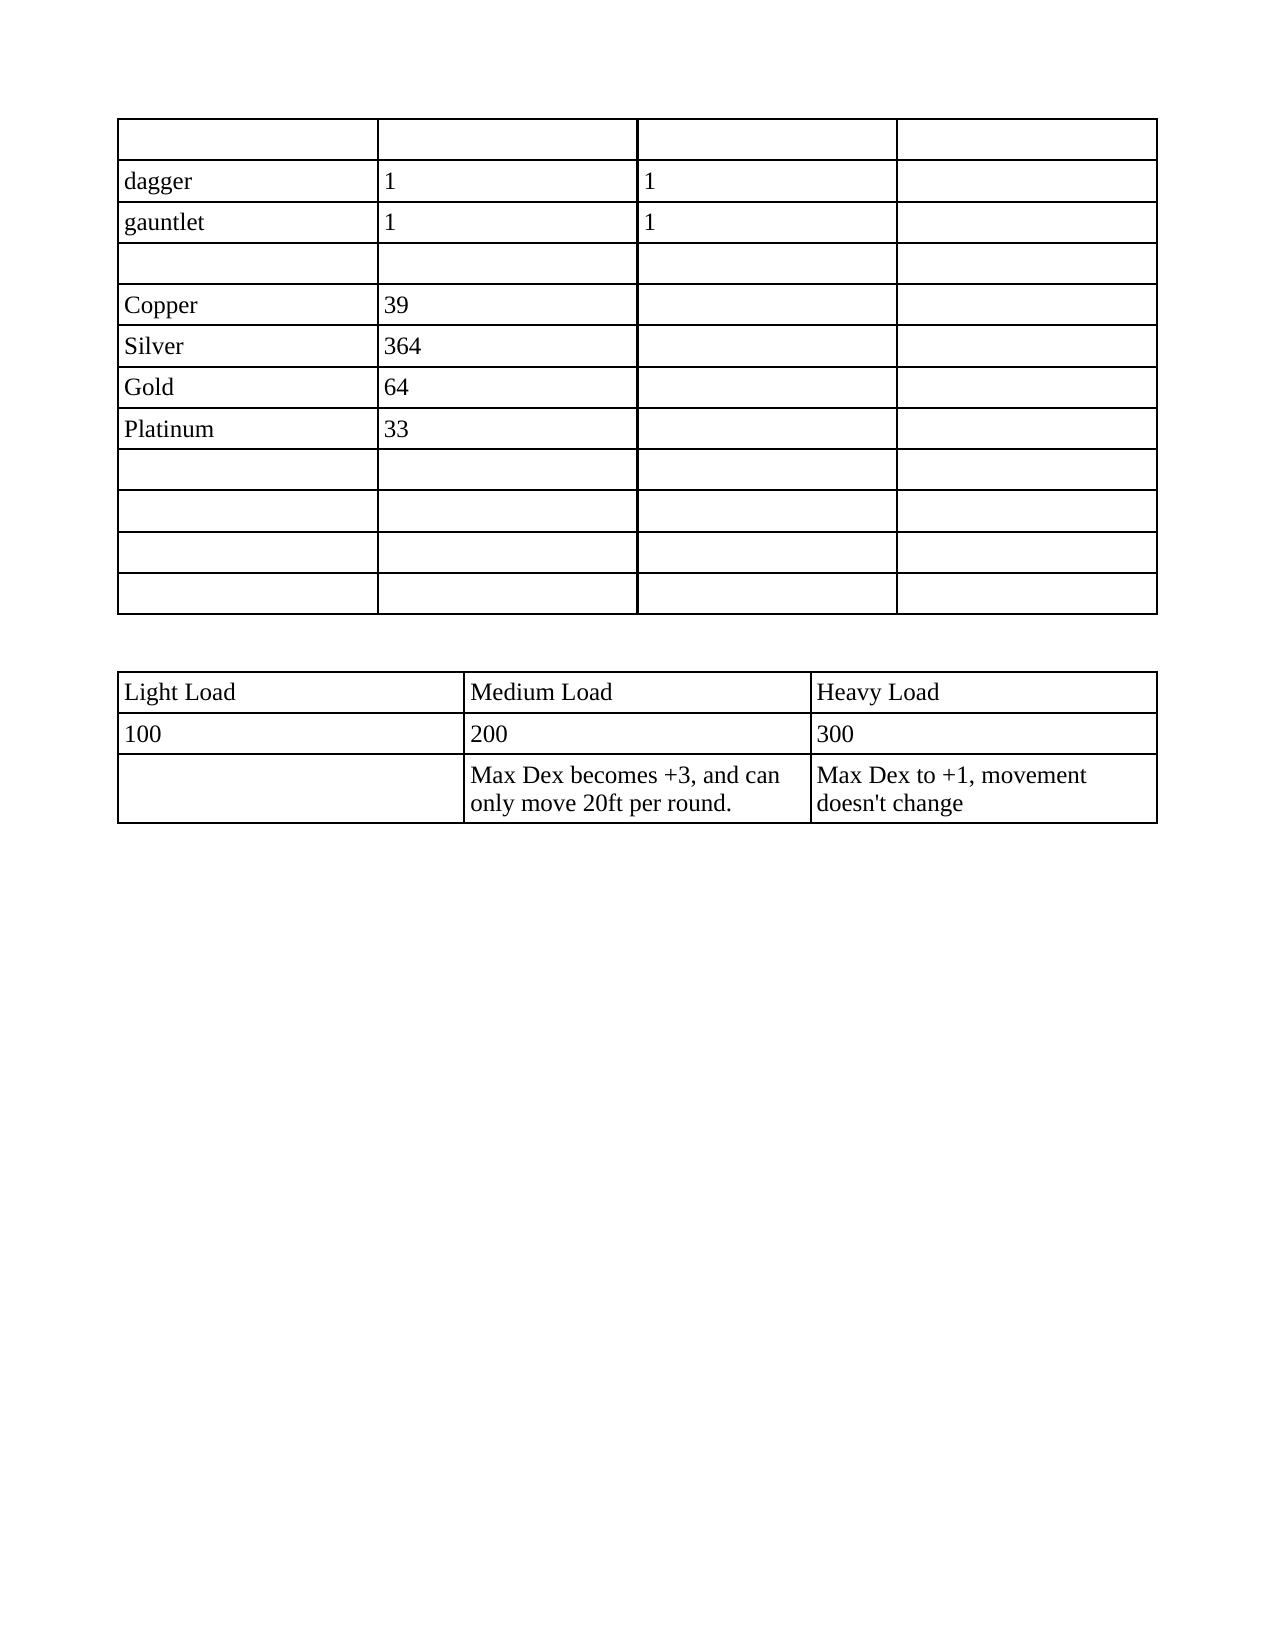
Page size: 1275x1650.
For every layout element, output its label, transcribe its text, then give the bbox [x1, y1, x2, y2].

table_cell [639, 120, 896, 159]
table_cell [898, 368, 1156, 407]
table_cell [639, 450, 896, 489]
table_cell 200 [465, 714, 810, 753]
table_cell [898, 450, 1156, 489]
table_cell [379, 244, 636, 283]
table_cell Max Dex becomes +3, and can only move 20ft per round. [465, 755, 810, 822]
table_cell [639, 244, 896, 283]
table_cell [898, 244, 1156, 283]
table_cell 33 [379, 409, 636, 448]
table_cell [379, 120, 636, 159]
table_cell [119, 244, 377, 283]
table_cell 1 [639, 161, 896, 201]
table_cell Gold [119, 368, 377, 407]
table_cell [898, 409, 1156, 448]
table_cell [898, 574, 1156, 613]
table_header Heavy Load [812, 673, 1156, 712]
table_cell Max Dex to +1, movement doesn't change [812, 755, 1156, 822]
table_cell [639, 409, 896, 448]
table_cell [898, 326, 1156, 366]
table_cell [119, 755, 463, 822]
table_cell 64 [379, 368, 636, 407]
table_cell [898, 491, 1156, 531]
table_cell 1 [639, 203, 896, 242]
table_cell [898, 203, 1156, 242]
table_cell [898, 120, 1156, 159]
table_cell Platinum [119, 409, 377, 448]
table_header Medium Load [465, 673, 810, 712]
table_cell 100 [119, 714, 463, 753]
table_cell [898, 285, 1156, 324]
table_cell [379, 450, 636, 489]
table_cell [119, 574, 377, 613]
table_cell [119, 491, 377, 531]
table_cell [639, 326, 896, 366]
table_cell 364 [379, 326, 636, 366]
table_cell dagger [119, 161, 377, 201]
table_cell [898, 533, 1156, 572]
table_cell Copper [119, 285, 377, 324]
table_cell gauntlet [119, 203, 377, 242]
table_cell [639, 491, 896, 531]
table_cell [639, 533, 896, 572]
table_cell [119, 450, 377, 489]
table_cell 39 [379, 285, 636, 324]
table_cell 1 [379, 203, 636, 242]
table_cell [119, 533, 377, 572]
table_cell 1 [379, 161, 636, 201]
table_cell [639, 285, 896, 324]
table_cell [639, 574, 896, 613]
table_cell [119, 120, 377, 159]
table_cell 300 [812, 714, 1156, 753]
table_cell [379, 574, 636, 613]
table_cell [898, 161, 1156, 201]
table_cell [379, 533, 636, 572]
table_cell [379, 491, 636, 531]
table_cell Silver [119, 326, 377, 366]
table_header Light Load [119, 673, 463, 712]
table_cell [639, 368, 896, 407]
